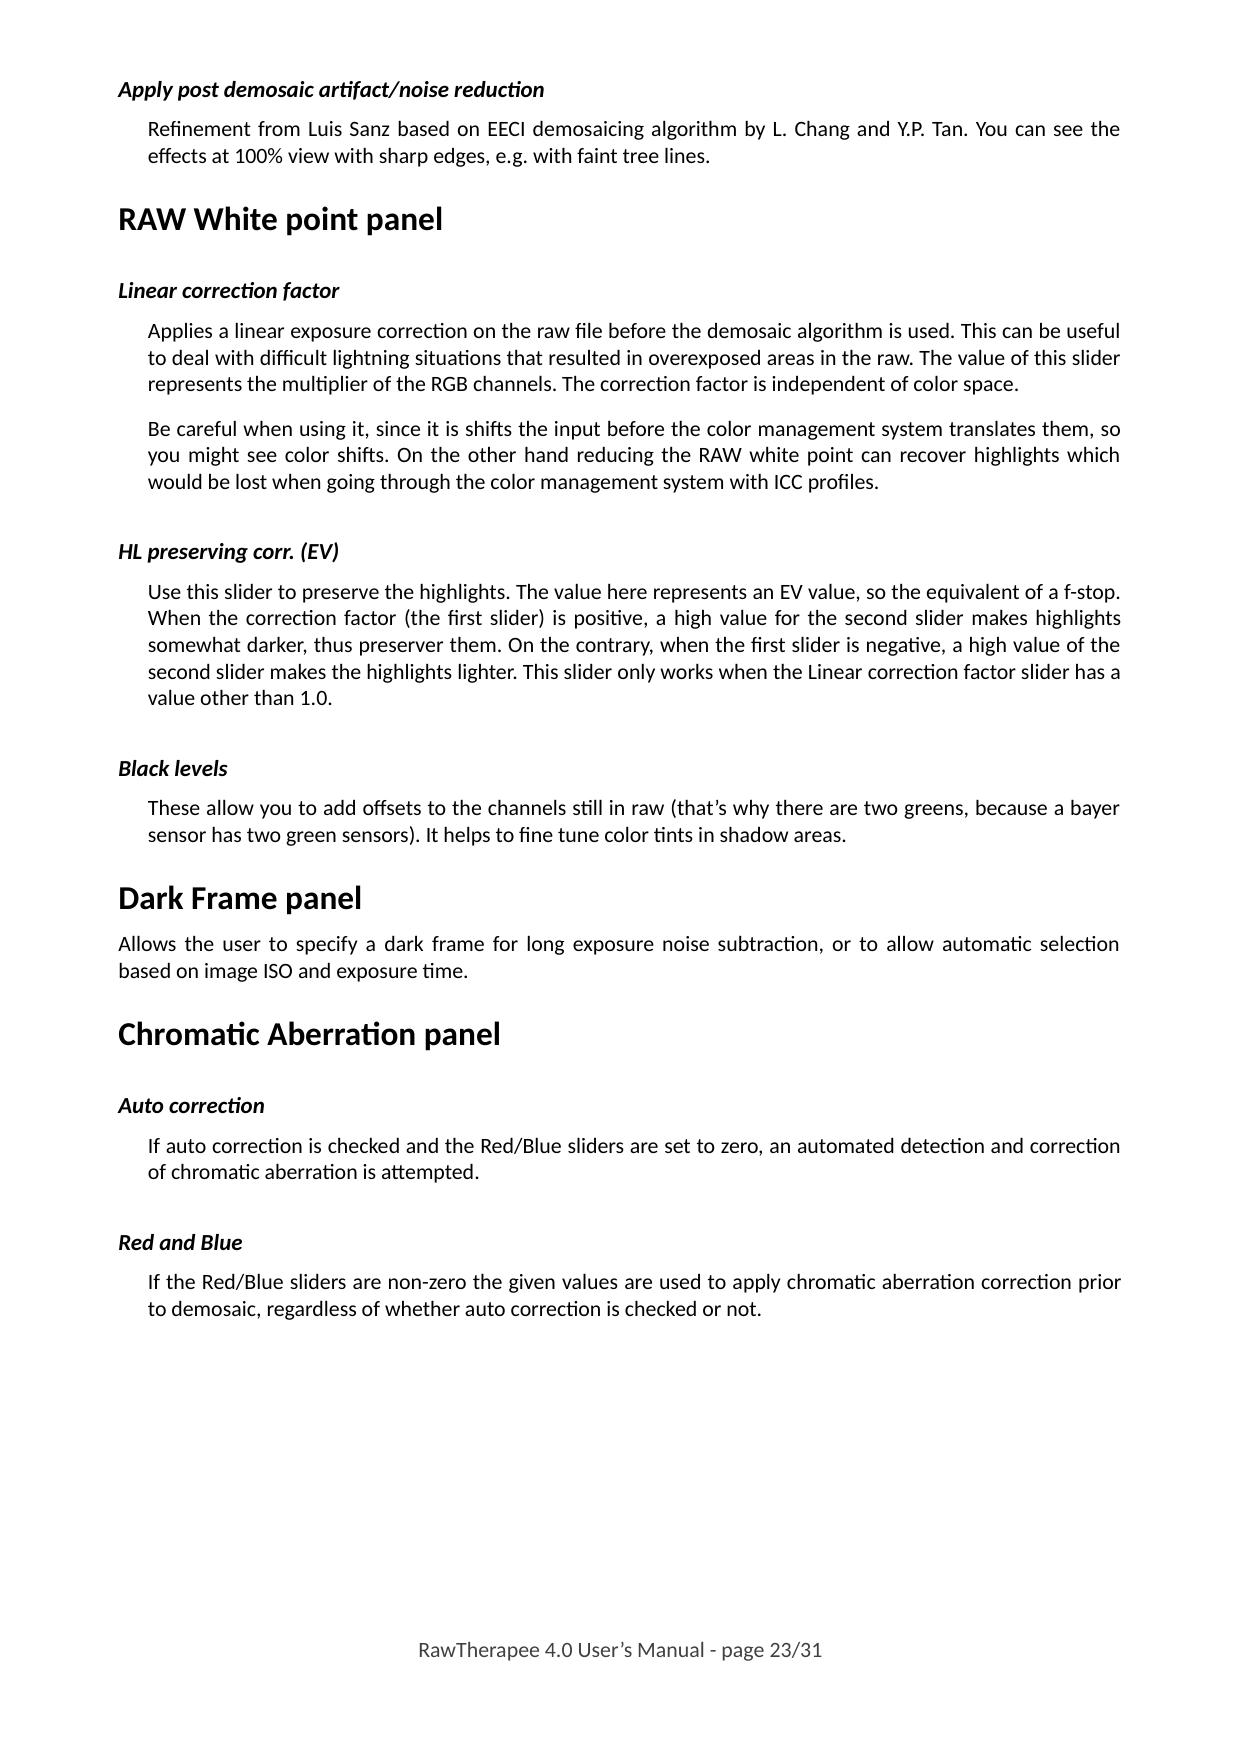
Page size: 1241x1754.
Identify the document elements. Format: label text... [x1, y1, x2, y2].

text Refinement from Luis Sanz based on EECI demosaicing algorithm by L. Chang and Y.P. Tan. You can see the effects at 100% view with sharp edges, e.g. with faint tree lines. [148, 116, 1122, 169]
subtitle Black levels [118, 754, 1122, 782]
subtitle Auto correction [118, 1091, 1122, 1119]
subtitle Linear correction factor [118, 276, 1122, 304]
text Be careful when using it, since it is shifts the input before the color management system translates them, so you might see color shifts. On the other hand reducing the RAW white point can recover highlights which would be lost when going through the color management system with ICC profiles. [148, 415, 1122, 495]
text Use this slider to preserve the highlights. The value here represents an EV value, so the equivalent of a f-stop. When the correction factor (the first slider) is positive, a high value for the second slider makes highlights somewhat darker, thus preserver them. On the contrary, when the first slider is negative, a high value of the second slider makes the highlights lighter. This slider only works when the Linear correction factor slider has a value other than 1.0. [148, 578, 1122, 711]
text If the Red/Blue sliders are non-zero the given values are used to apply chromatic aberration correction prior to demosaic, regardless of whether auto correction is checked or not. [148, 1268, 1122, 1322]
text Allows the user to specify a dark frame for long exposure noise subtraction, or to allow automatic selection based on image ISO and exposure time. [118, 930, 1122, 984]
text If auto correction is checked and the Red/Blue sliders are set to zero, an automated detection and correction of chromatic aberration is attempted. [148, 1132, 1122, 1185]
subtitle Apply post demosaic artifact/noise reduction [118, 75, 1122, 103]
subtitle Red and Blue [118, 1228, 1122, 1256]
subtitle Dark Frame panel [118, 877, 1122, 918]
text Applies a linear exposure correction on the raw file before the demosaic algorithm is used. This can be useful to deal with difficult lightning situations that resulted in overexposed areas in the raw. The value of this slider represents the multiplier of the RGB channels. The correction factor is independent of color space. [148, 317, 1122, 397]
subtitle HL preserving corr. (EV) [118, 537, 1122, 565]
text These allow you to add offsets to the channels still in raw (that’s why there are two greens, because a bayer sensor has two green sensors). It helps to fine tune color tints in shadow areas. [148, 794, 1122, 848]
subtitle Chromatic Aberration panel [118, 1013, 1122, 1054]
subtitle RAW White point panel [118, 198, 1122, 239]
